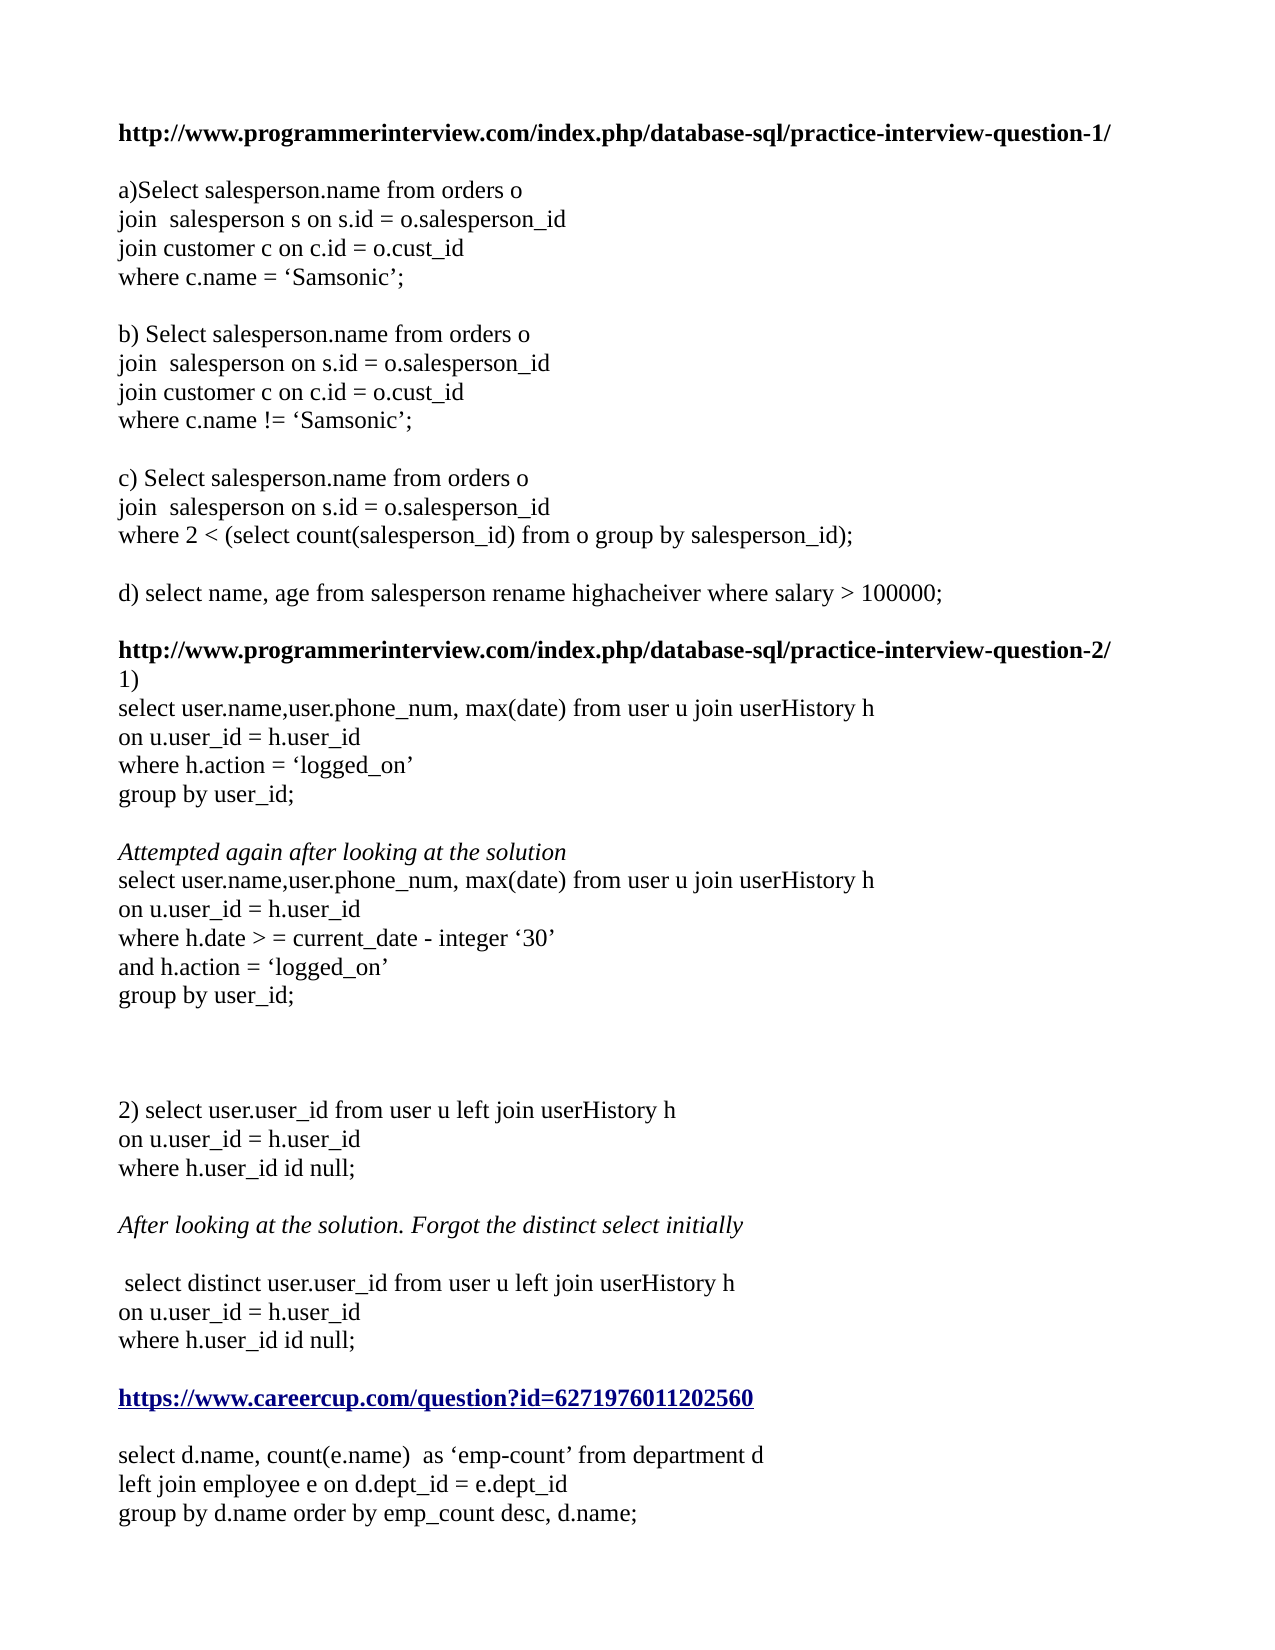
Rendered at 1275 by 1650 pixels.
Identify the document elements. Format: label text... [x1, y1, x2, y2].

text where h.user_id id null; [118, 1326, 1157, 1354]
text group by d.name order by emp_count desc, d.name; [118, 1498, 1157, 1527]
text Attempted again after looking at the solution [118, 837, 1157, 866]
text 1) [118, 664, 1157, 693]
text After looking at the solution. Forgot the distinct select initially [118, 1211, 1157, 1239]
text left join employee e on d.dept_id = e.dept_id [118, 1469, 1157, 1498]
text where 2 < (select count(salesperson_id) from o group by salesperson_id); [118, 521, 1157, 549]
text select user.name,user.phone_num, max(date) from user u join userHistory h [118, 693, 1157, 722]
text 2) select user.user_id from user u left join userHistory h [118, 1096, 1157, 1124]
text a)Select salesperson.name from orders o [118, 176, 1157, 204]
text http://www.programmerinterview.com/index.php/database-sql/practice-interview-question-1/ [118, 118, 1157, 147]
text on u.user_id = h.user_id [118, 894, 1157, 923]
text where c.name != ‘Samsonic’; [118, 406, 1157, 434]
text group by user_id; [118, 779, 1157, 808]
text join salesperson on s.id = o.salesperson_id [118, 348, 1157, 377]
text where h.action = ‘logged_on’ [118, 751, 1157, 779]
text join customer c on c.id = o.cust_id [118, 377, 1157, 406]
text http://www.programmerinterview.com/index.php/database-sql/practice-interview-question-2/ [118, 636, 1157, 664]
text select distinct user.user_id from user u left join userHistory h [118, 1268, 1157, 1297]
text where h.user_id id null; [118, 1153, 1157, 1182]
text on u.user_id = h.user_id [118, 1124, 1157, 1153]
text c) Select salesperson.name from orders o [118, 463, 1157, 492]
text where c.name = ‘Samsonic’; [118, 262, 1157, 291]
text and h.action = ‘logged_on’ [118, 952, 1157, 981]
text d) select name, age from salesperson rename highacheiver where salary > 100000; [118, 578, 1157, 607]
text where h.date > = current_date - integer ‘30’ [118, 923, 1157, 952]
text join customer c on c.id = o.cust_id [118, 233, 1157, 262]
text select user.name,user.phone_num, max(date) from user u join userHistory h [118, 866, 1157, 894]
text on u.user_id = h.user_id [118, 722, 1157, 751]
text on u.user_id = h.user_id [118, 1297, 1157, 1326]
text https://www.careercup.com/question?id=6271976011202560 [118, 1383, 1157, 1412]
text select d.name, count(e.name) as ‘emp-count’ from department d [118, 1441, 1157, 1469]
text group by user_id; [118, 981, 1157, 1009]
text b) Select salesperson.name from orders o [118, 319, 1157, 348]
text join salesperson s on s.id = o.salesperson_id [118, 204, 1157, 233]
text join salesperson on s.id = o.salesperson_id [118, 492, 1157, 521]
